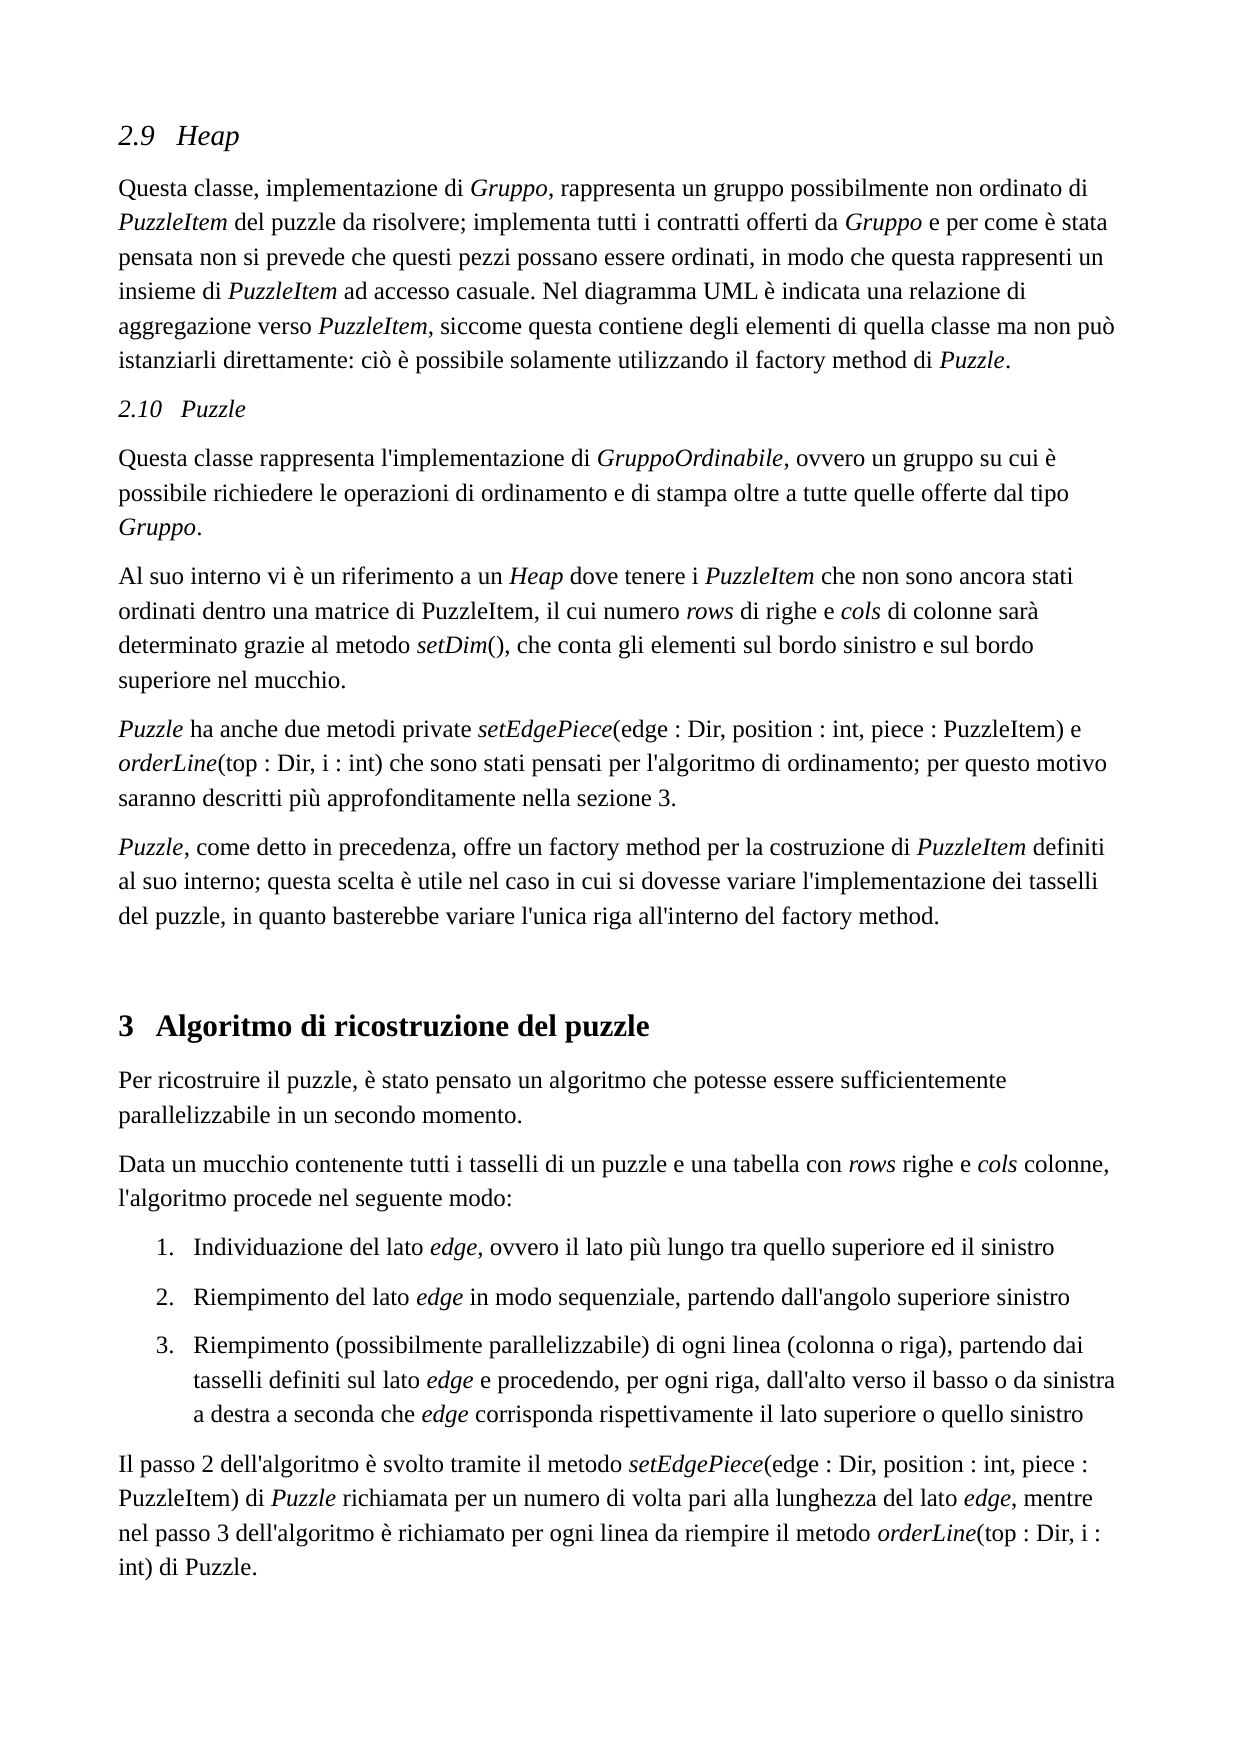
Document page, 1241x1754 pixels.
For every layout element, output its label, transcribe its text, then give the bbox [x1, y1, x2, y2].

text Puzzle ha anche due metodi private setEdgePiece(edge : Dir, position : int, piece : PuzzleItem) e orderLine(top : Dir, i : int) che sono stati pensati per l'algoritmo di ordinamento; per questo motivo saranno descritti più approfonditamente nella sezione 3. [118, 714, 1122, 812]
list Riempimento (possibilmente parallelizzabile) di ogni linea (colonna o riga), partendo dai tasselli definiti sul lato edge e procedendo, per ogni riga, dall'alto verso il basso o da sinistra a destra a seconda che edge corrisponda rispettivamente il lato superiore o quello sinistro [156, 1331, 1122, 1428]
list Riempimento del lato edge in modo sequenziale, partendo dall'angolo superiore sinistro [156, 1282, 1122, 1310]
text Questa classe, implementazione di Gruppo, rappresenta un gruppo possibilmente non ordinato di PuzzleItem del puzzle da risolvere; implementa tutti i contratti offerti da Gruppo e per come è stata pensata non si prevede che questi pezzi possano essere ordinati, in modo che questa rappresenti un insieme di PuzzleItem ad accesso casuale. Nel diagramma UML è indicata una relazione di aggregazione verso PuzzleItem, siccome questa contiene degli elementi di quella classe ma non può istanziarli direttamente: ciò è possibile solamente utilizzando il factory method di Puzzle. [118, 173, 1122, 374]
text Data un mucchio contenente tutti i tasselli di un puzzle e una tabella con rows righe e cols colonne, l'algoritmo procede nel seguente modo: [118, 1149, 1122, 1212]
text 2.10 Puzzle [118, 394, 1122, 423]
text Puzzle, come detto in precedenza, offre un factory method per la costruzione di PuzzleItem definiti al suo interno; questa scelta è utile nel caso in cui si dovesse variare l'implementazione dei tasselli del puzzle, in quanto basterebbe variare l'unica riga all'interno del factory method. [118, 832, 1122, 930]
text Il passo 2 dell'algoritmo è svolto tramite il metodo setEdgePiece(edge : Dir, position : int, piece : PuzzleItem) di Puzzle richiamata per un numero di volta pari alla lunghezza del lato edge, mentre nel passo 3 dell'algoritmo è richiamato per ogni linea da riempire il metodo orderLine(top : Dir, i : int) di Puzzle. [118, 1449, 1122, 1581]
text 3 Algoritmo di ricostruzione del puzzle [118, 1008, 1122, 1044]
text 2.9 Heap [118, 118, 1122, 152]
text Questa classe rappresenta l'implementazione di GruppoOrdinabile, ovvero un gruppo su cui è possibile richiedere le operazioni di ordinamento e di stampa oltre a tutte quelle offerte dal tipo Gruppo. [118, 443, 1122, 541]
text Per ricostruire il puzzle, è stato pensato un algoritmo che potesse essere sufficientemente parallelizzabile in un secondo momento. [118, 1065, 1122, 1129]
list Individuazione del lato edge, ovvero il lato più lungo tra quello superiore ed il sinistro [156, 1232, 1122, 1261]
text Al suo interno vi è un riferimento a un Heap dove tenere i PuzzleItem che non sono ancora stati ordinati dentro una matrice di PuzzleItem, il cui numero rows di righe e cols di colonne sarà determinato grazie al metodo setDim(), che conta gli elementi sul bordo sinistro e sul bordo superiore nel mucchio. [118, 561, 1122, 694]
